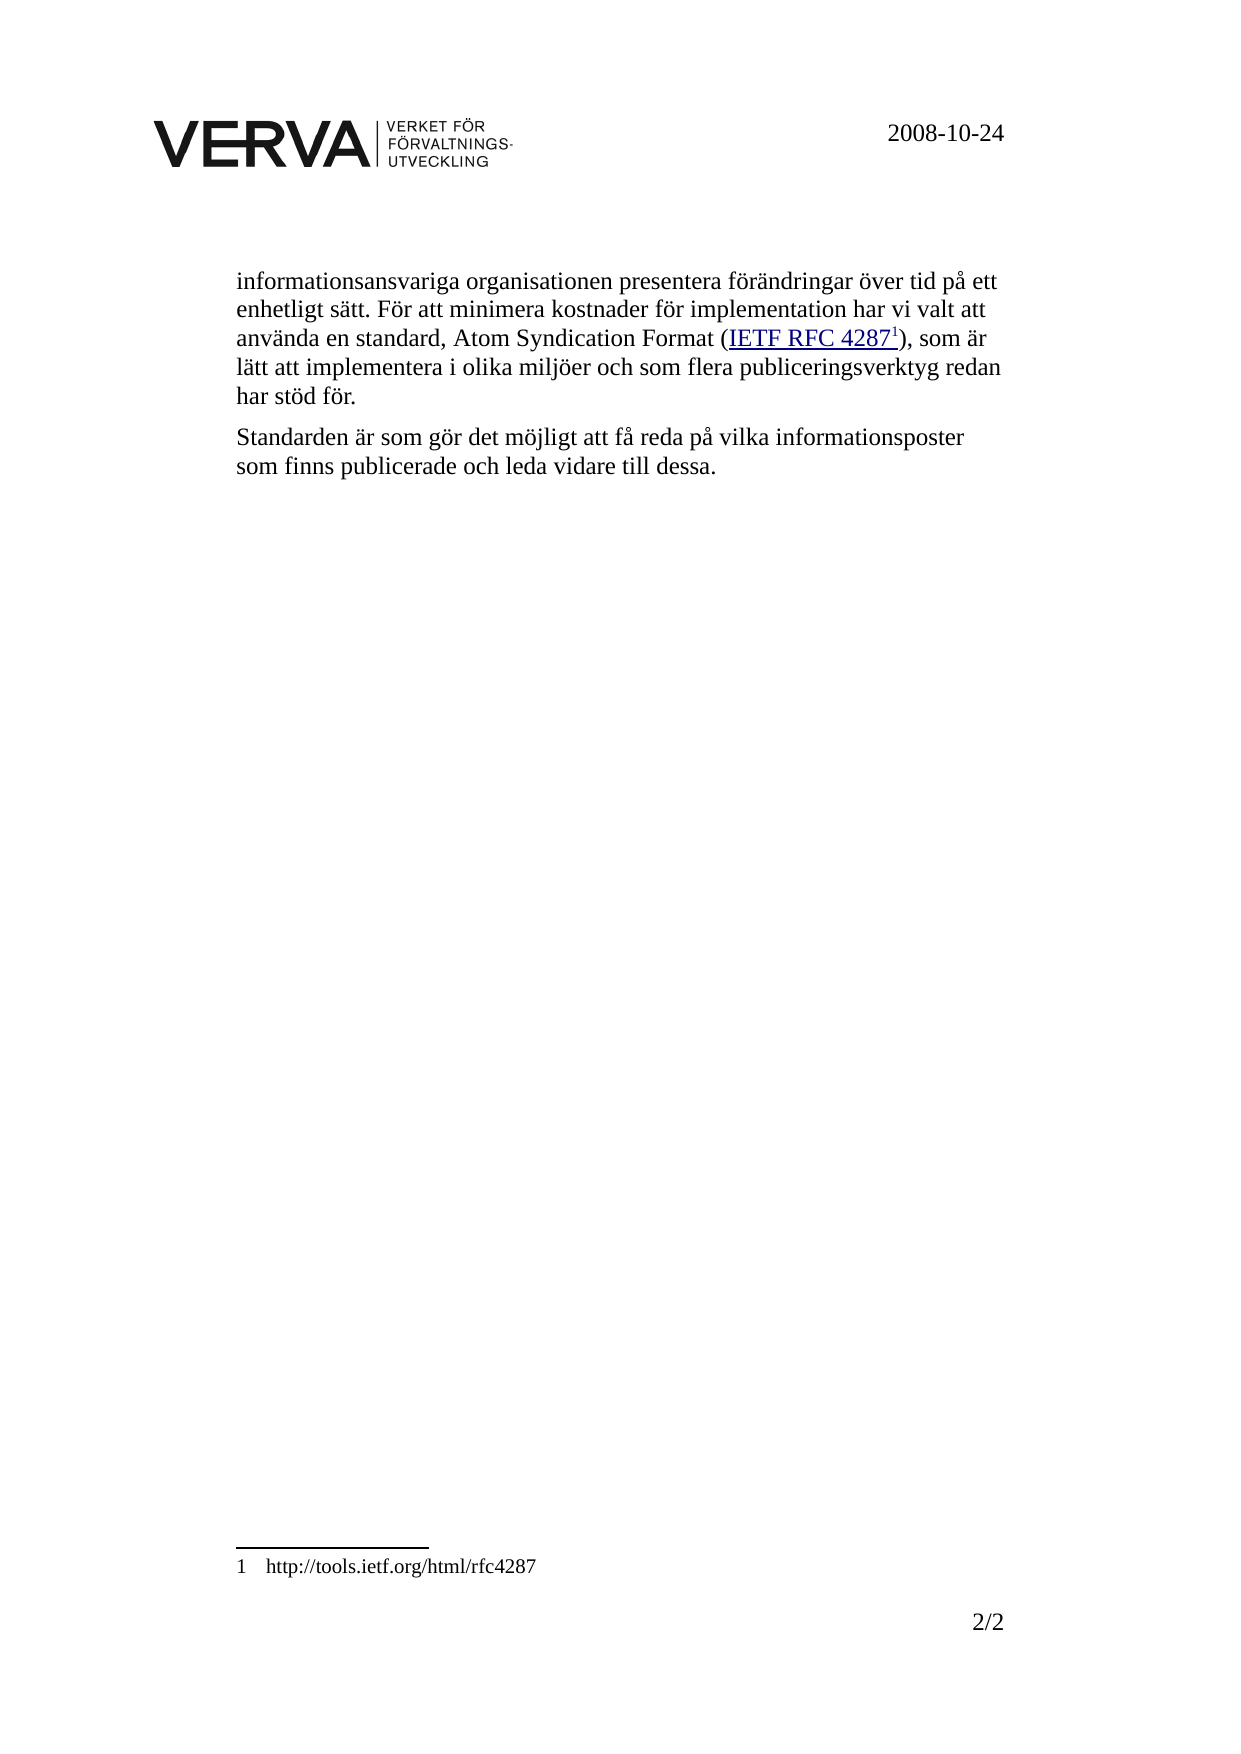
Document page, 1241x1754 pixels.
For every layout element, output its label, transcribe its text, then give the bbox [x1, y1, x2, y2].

text informationsansvariga organisationen presentera förändringar över tid på ett enhetligt sätt. För att minimera kostnader för implementation har vi valt att använda en standard, Atom Syndication Format (IETF RFC 4287), som är lätt att implementera i olika miljöer och som flera publiceringsverktyg redan har stöd för. [236, 266, 1004, 409]
picture [153, 118, 513, 167]
text http://tools.ietf.org/html/rfc4287 [236, 1554, 1004, 1578]
text Standarden är som gör det möjligt att få reda på vilka informationsposter som finns publicerade och leda vidare till dessa. [236, 422, 1004, 479]
